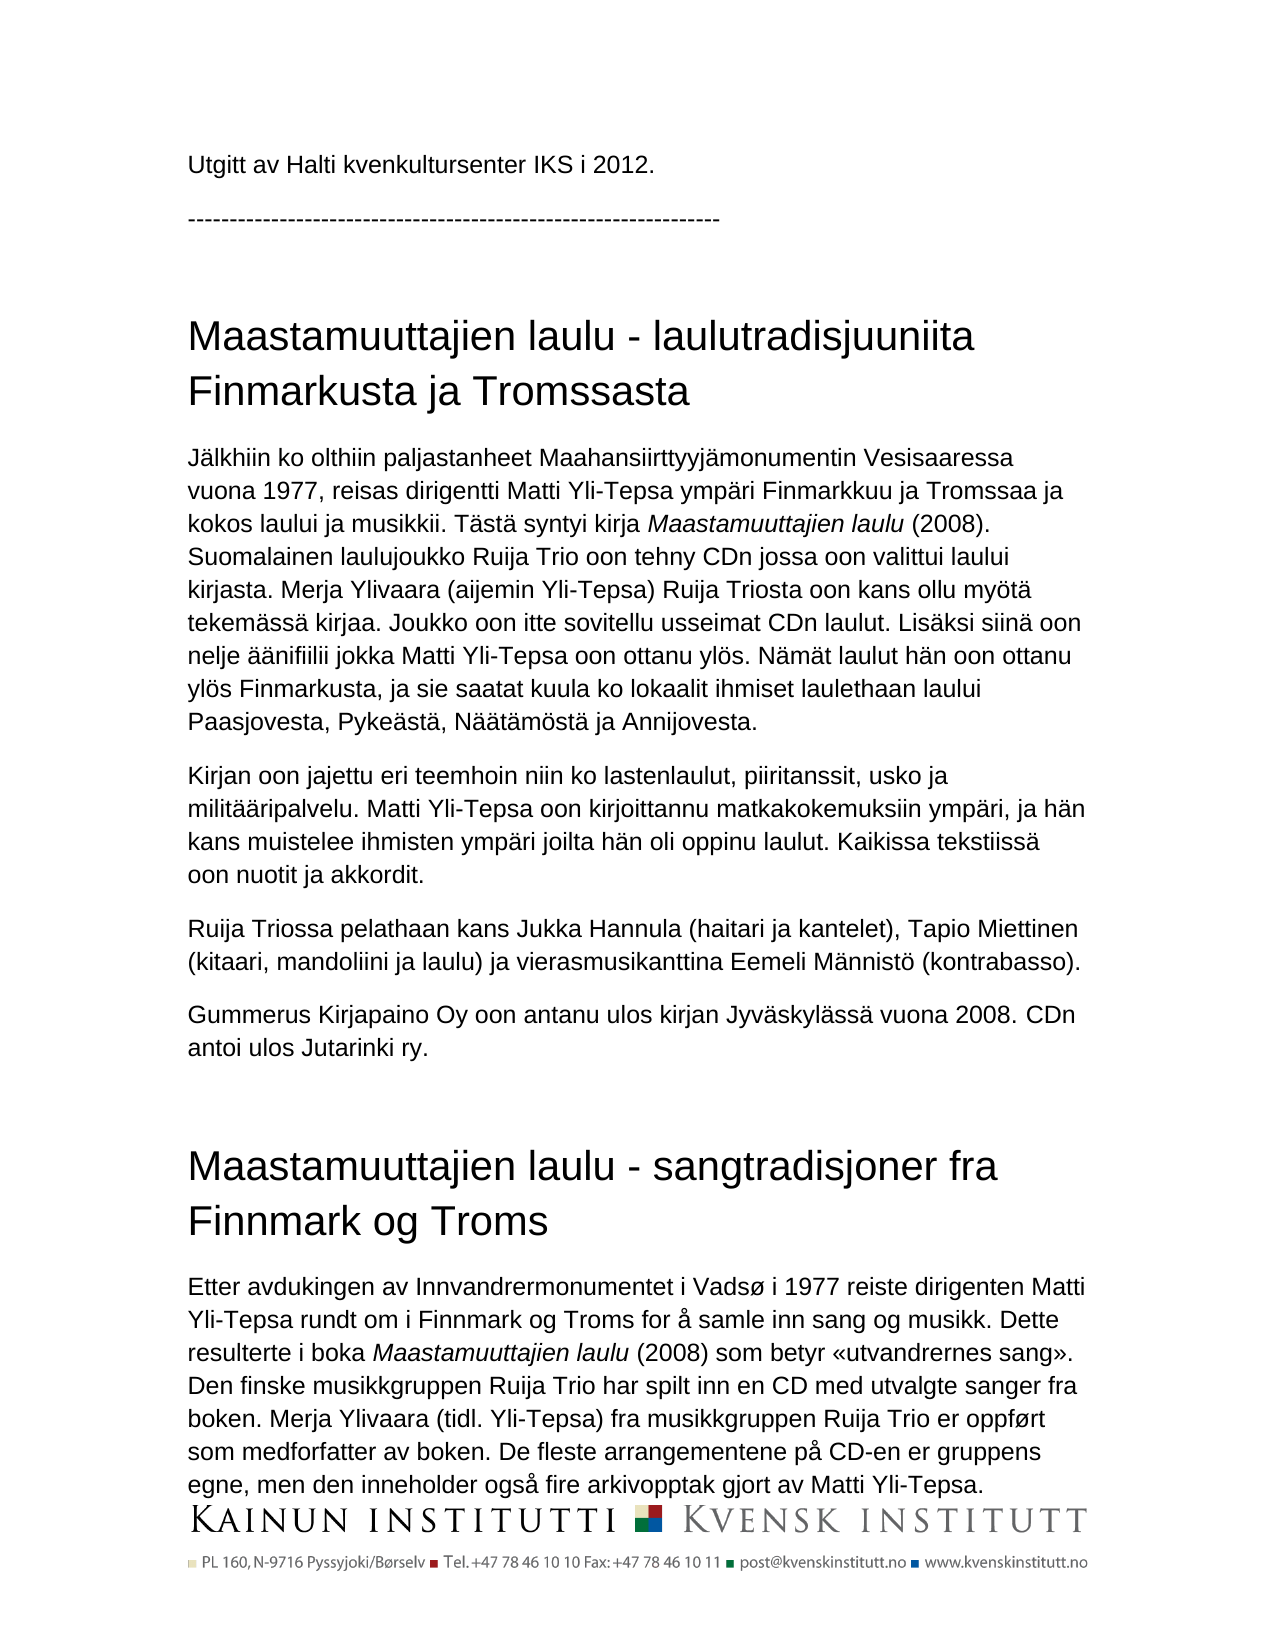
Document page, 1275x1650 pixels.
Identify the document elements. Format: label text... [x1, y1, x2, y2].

text Maastamuuttajien laulu - laulutradisjuuniita Finmarkusta ja Tromssasta [187, 312, 1087, 414]
picture [187, 1505, 1088, 1573]
text Jälkhiin ko olthiin paljastanheet Maahansiirttyyjämonumentin Vesisaaressa vuona 1977, reisas dirigentti Matti Yli-Tepsa ympäri Finmarkkuu ja Tromssaa ja kokos laului ja musikkii. Tästä syntyi kirja Maastamuuttajien laulu (2008). Suomalainen laulujoukko Ruija Trio oon tehny CDn jossa oon valittui laului kirjasta. Merja Ylivaara (aijemin Yli-Tepsa) Ruija Triosta oon kans ollu myötä tekemässä kirjaa. Joukko oon itte sovitellu usseimat CDn laulut. Lisäksi siinä oon nelje äänifiilii jokka Matti Yli-Tepsa oon ottanu ylös. Nämät laulut hän oon ottanu ylös Finmarkusta, ja sie saatat kuula ko lokaalit ihmiset laulethaan laului Paasjovesta, Pykeästä, Näätämöstä ja Annijovesta. [187, 443, 1087, 736]
text Kirjan oon jajettu eri teemhoin niin ko lastenlaulut, piiritanssit, usko ja militääripalvelu. Matti Yli-Tepsa oon kirjoittannu matkakokemuksiin ympäri, ja hän kans muistelee ihmisten ympäri joilta hän oli oppinu laulut. Kaikissa tekstiissä oon nuotit ja akkordit. [187, 761, 1087, 888]
text Maastamuuttajien laulu - sangtradisjoner fra Finnmark og Troms [187, 1141, 1087, 1244]
text Ruija Triossa pelathaan kans Jukka Hannula (haitari ja kantelet), Tapio Miettinen (kitaari, mandoliini ja laulu) ja vierasmusikanttina Eemeli Männistö (kontrabasso). [187, 913, 1087, 975]
text ---------------------------------------------------------------- [187, 204, 1087, 233]
text Utgitt av Halti kvenkultursenter IKS i 2012. [187, 150, 1087, 179]
text Etter avdukingen av Innvandrermonumentet i Vadsø i 1977 reiste dirigenten Matti Yli-Tepsa rundt om i Finnmark og Troms for å samle inn sang og musikk. Dette resulterte i boka Maastamuuttajien laulu (2008) som betyr «utvandrernes sang». Den finske musikkgruppen Ruija Trio har spilt inn en CD med utvalgte sanger fra boken. Merja Ylivaara (tidl. Yli-Tepsa) fra musikkgruppen Ruija Trio er oppført som medforfatter av boken. De fleste arrangementene på CD-en er gruppens egne, men den inneholder også fire arkivopptak gjort av Matti Yli-Tepsa. [187, 1272, 1087, 1499]
text Gummerus Kirjapaino Oy oon antanu ulos kirjan Jyväskylässä vuona 2008. CDn antoi ulos Jutarinki ry. [187, 1000, 1087, 1062]
